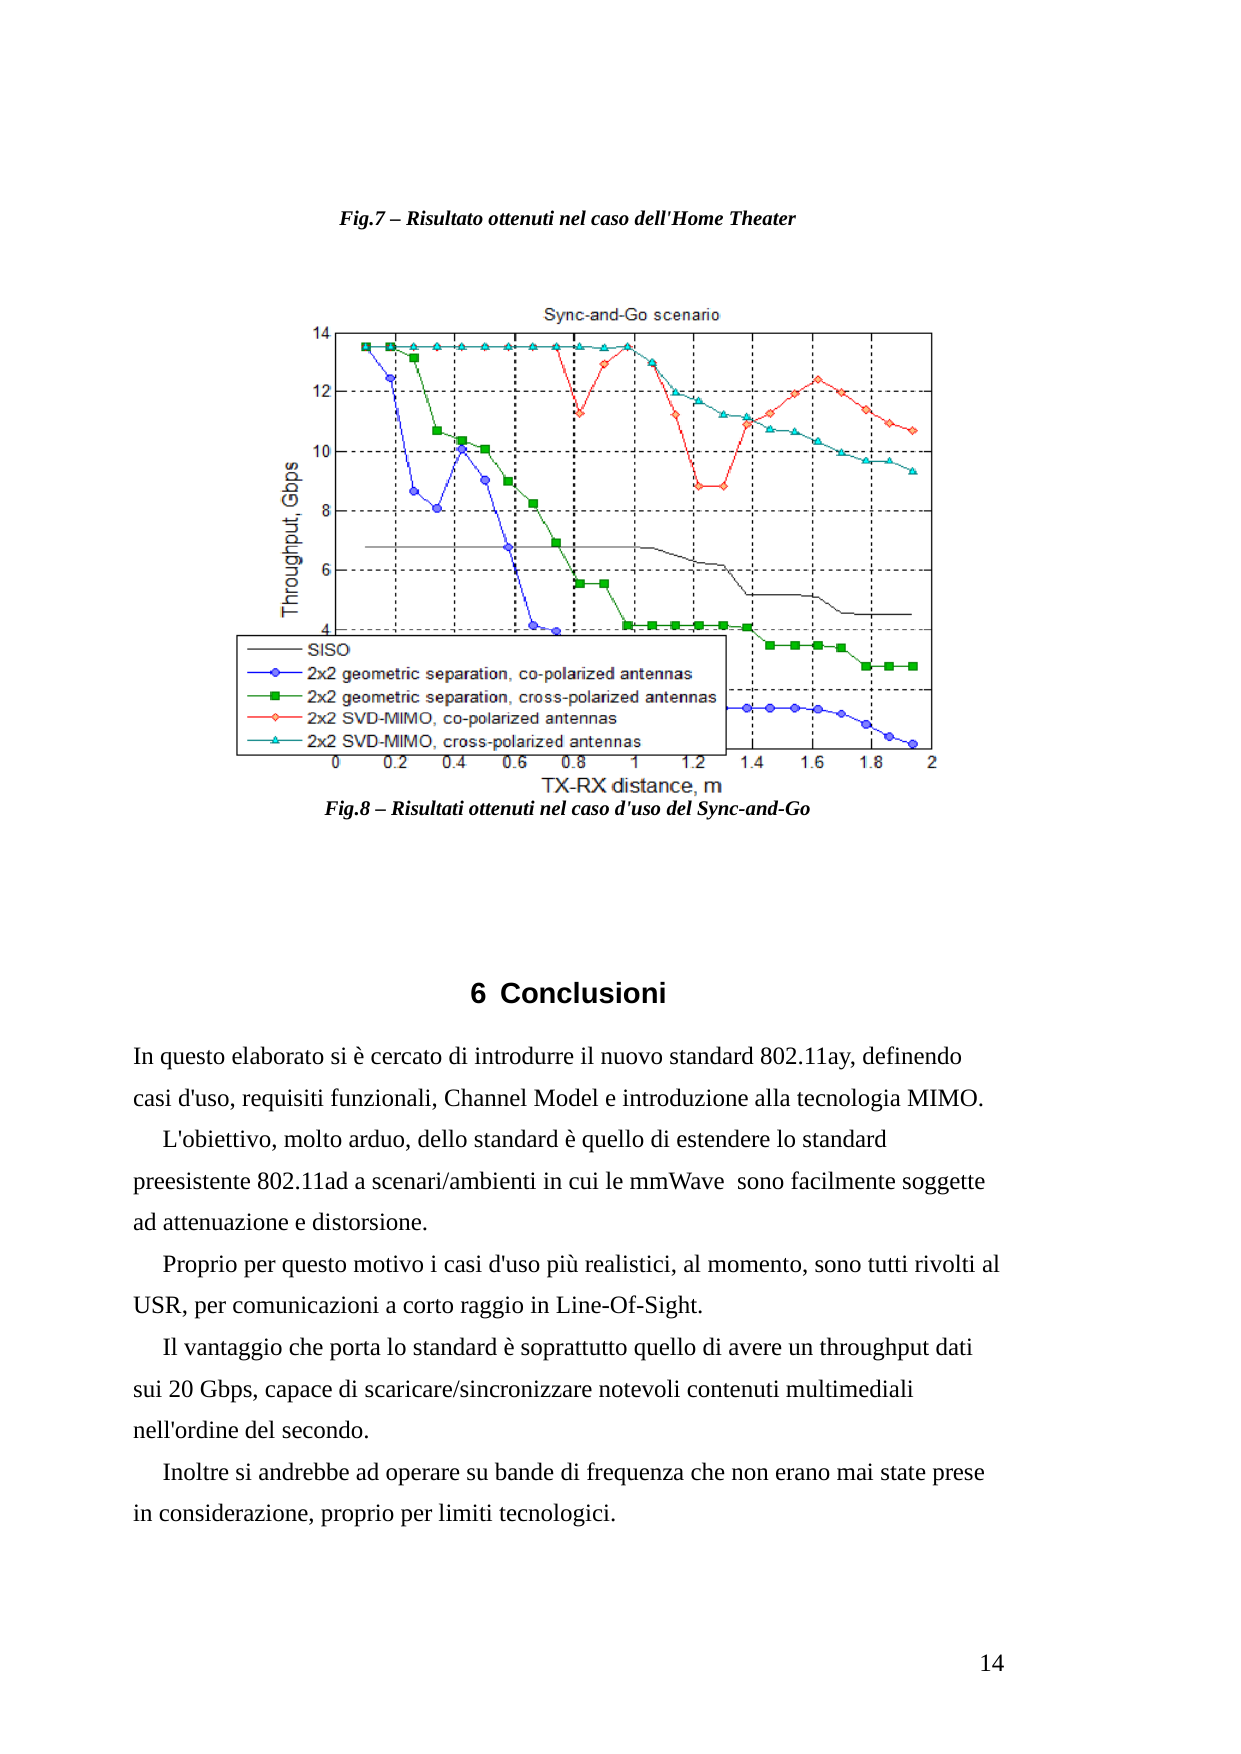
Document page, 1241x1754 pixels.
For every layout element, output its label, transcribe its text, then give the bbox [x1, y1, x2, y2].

subtitle Conclusioni [133, 977, 1004, 1010]
text In questo elaborato si è cercato di introdurre il nuovo standard 802.11ay, definendo casi d'uso, requisiti funzionali, Channel Model e introduzione alla tecnologia MIMO. [133, 1042, 1004, 1112]
picture [223, 297, 945, 797]
text Inoltre si andrebbe ad operare su bande di frequenza che non erano mai state prese in considerazione, proprio per limiti tecnologici. [133, 1458, 1004, 1527]
text Fig.8 – Risultati ottenuti nel caso d'uso del Sync-and-Go [133, 311, 1004, 819]
text Proprio per questo motivo i casi d'uso più realistici, al momento, sono tutti rivolti al USR, per comunicazioni a corto raggio in Line-Of-Sight. [133, 1250, 1004, 1319]
text Fig.7 – Risultato ottenuti nel caso dell'Home Theater [133, 207, 1004, 230]
text L'obiettivo, molto arduo, dello standard è quello di estendere lo standard preesistente 802.11ad a scenari/ambienti in cui le mmWave sono facilmente soggette ad attenuazione e distorsione. [133, 1125, 1004, 1236]
text Il vantaggio che porta lo standard è soprattutto quello di avere un throughput dati sui 20 Gbps, capace di scaricare/sincronizzare notevoli contenuti multimediali nell'ordine del secondo. [133, 1333, 1004, 1444]
